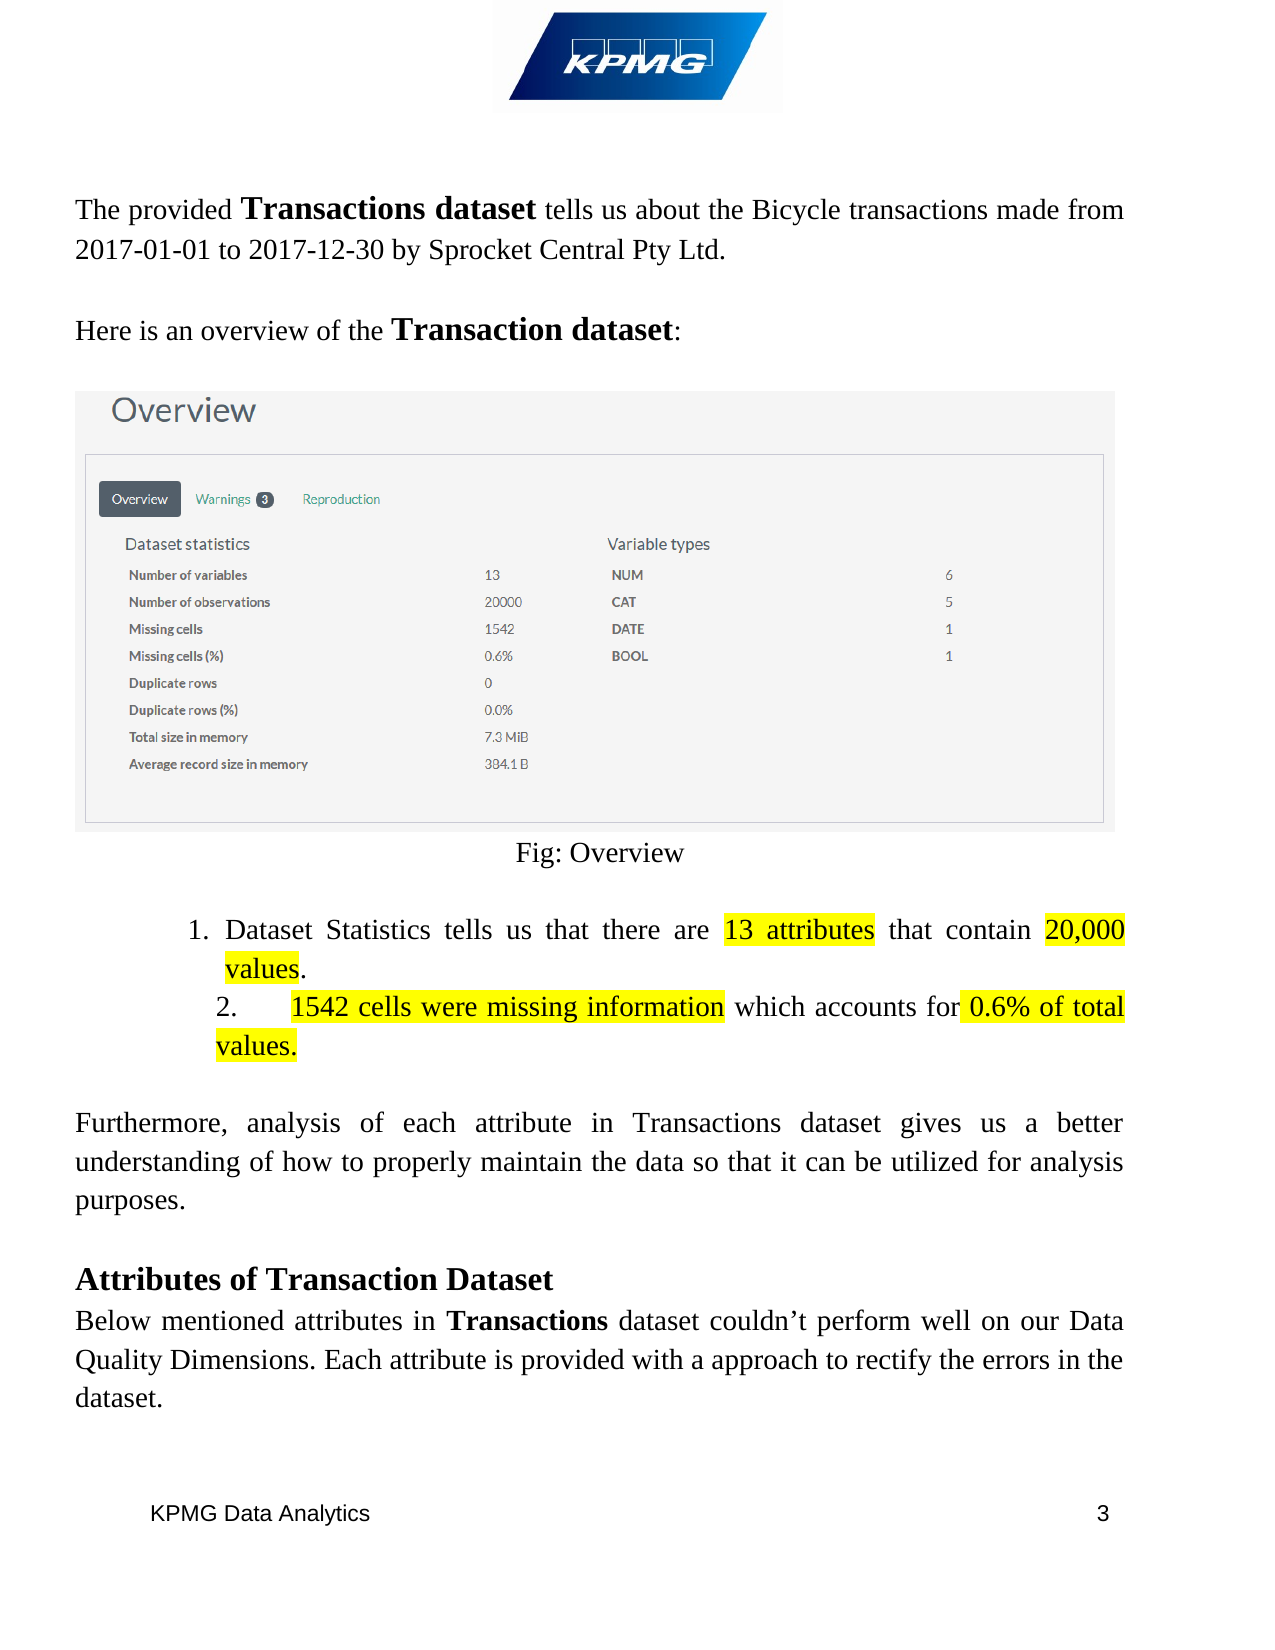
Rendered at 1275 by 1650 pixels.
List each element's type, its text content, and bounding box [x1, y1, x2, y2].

text Attributes of Transaction Dataset [75, 1259, 1125, 1298]
list Dataset Statistics tells us that there are 13 attributes that contain 20,000 values. [187, 912, 1125, 984]
text Here is an overview of the Transaction dataset: [75, 309, 1125, 347]
text Furthermore, analysis of each attribute in Transactions dataset gives us a better understanding of how to properly maintain the data so that it can be utilized for analysis purposes. [75, 1105, 1125, 1216]
text Below mentioned attributes in Transactions dataset couldn’t perform well on our Data Quality Dimensions. Each attribute is provided with a approach to rectify the errors in the dataset. [75, 1303, 1125, 1414]
list 1542 cells were missing information which accounts for 0.6% of total values. [216, 989, 1125, 1062]
text The provided Transactions dataset tells us about the Bicycle transactions made from 2017-01-01 to 2017-12-30 by Sprocket Central Pty Ltd. [75, 188, 1125, 265]
text Fig: Overview [75, 835, 1125, 869]
